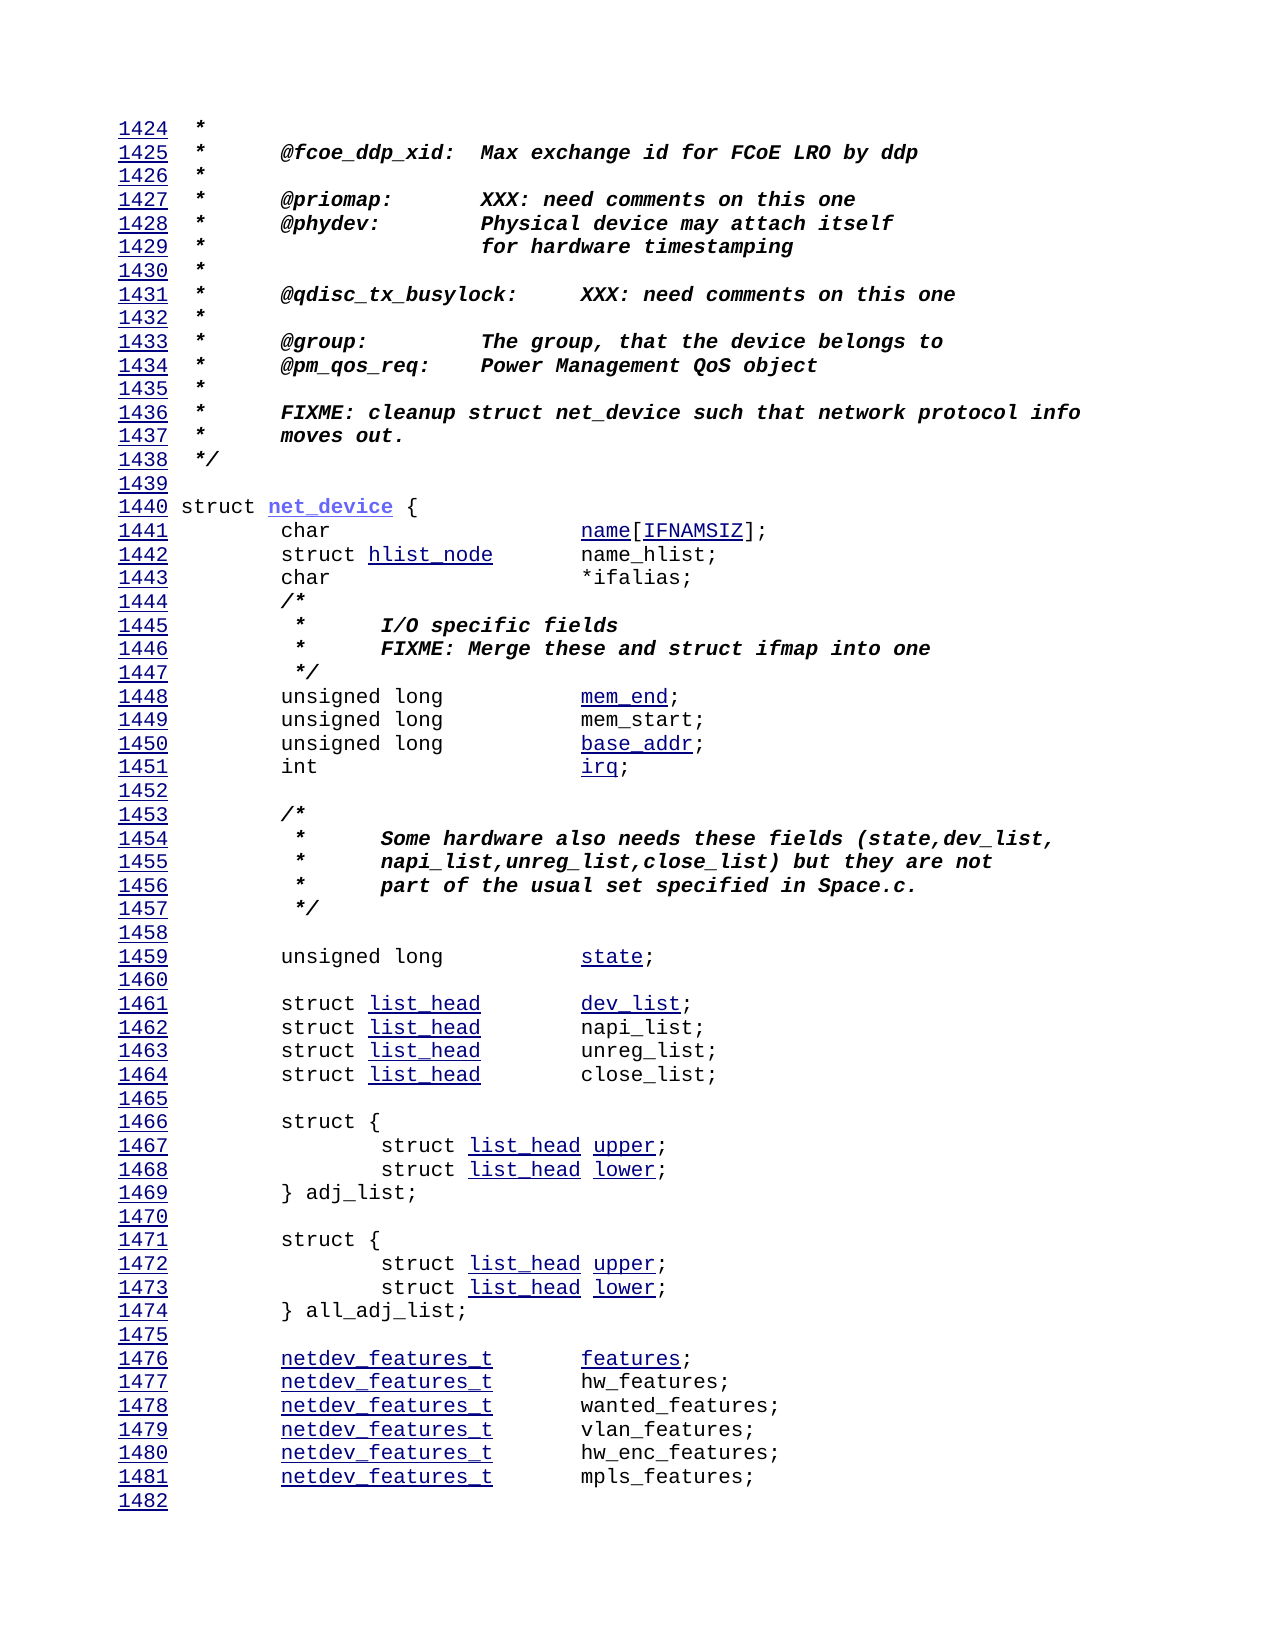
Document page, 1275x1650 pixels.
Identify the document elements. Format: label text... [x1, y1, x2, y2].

text 1437 * moves out. [118, 426, 1157, 449]
text 1444 /* [118, 591, 1157, 615]
text 1434 * @pm_qos_req: Power Management QoS object [118, 354, 1157, 378]
text 1481 netdev_features_t mpls_features; [118, 1466, 1157, 1489]
text 1445 * I/O specific fields [118, 615, 1157, 638]
text 1469 } adj_list; [118, 1182, 1157, 1206]
text 1482 [118, 1489, 1157, 1513]
text 1479 netdev_features_t vlan_features; [118, 1419, 1157, 1442]
text 1446 * FIXME: Merge these and struct ifmap into one [118, 638, 1157, 662]
text 1463 struct list_head unreg_list; [118, 1040, 1157, 1064]
text 1443 char *ifalias; [118, 567, 1157, 591]
text 1462 struct list_head napi_list; [118, 1017, 1157, 1040]
text 1453 /* [118, 804, 1157, 827]
text 1465 [118, 1088, 1157, 1111]
text 1460 [118, 969, 1157, 993]
text 1426 * [118, 165, 1157, 189]
text 1447 */ [118, 662, 1157, 686]
text 1442 struct hlist_node name_hlist; [118, 544, 1157, 567]
text 1474 } all_adj_list; [118, 1300, 1157, 1324]
text 1456 * part of the usual set specified in Space.c. [118, 875, 1157, 898]
text 1470 [118, 1206, 1157, 1229]
text 1450 unsigned long base_addr; [118, 733, 1157, 757]
text 1472 struct list_head upper; [118, 1253, 1157, 1277]
text 1451 int irq; [118, 757, 1157, 780]
text 1452 [118, 780, 1157, 804]
text 1431 * @qdisc_tx_busylock: XXX: need comments on this one [118, 284, 1157, 307]
text 1436 * FIXME: cleanup struct net_device such that network protocol info [118, 402, 1157, 426]
text 1468 struct list_head lower; [118, 1158, 1157, 1182]
text 1478 netdev_features_t wanted_features; [118, 1395, 1157, 1419]
text 1439 [118, 473, 1157, 496]
text 1475 [118, 1324, 1157, 1348]
text 1454 * Some hardware also needs these fields (state,dev_list, [118, 827, 1157, 851]
text 1424 * [118, 118, 1157, 142]
text 1427 * @priomap: XXX: need comments on this one [118, 189, 1157, 213]
text 1455 * napi_list,unreg_list,close_list) but they are not [118, 851, 1157, 875]
text 1429 * for hardware timestamping [118, 236, 1157, 260]
text 1467 struct list_head upper; [118, 1135, 1157, 1158]
text 1480 netdev_features_t hw_enc_features; [118, 1442, 1157, 1466]
text 1476 netdev_features_t features; [118, 1348, 1157, 1371]
text 1449 unsigned long mem_start; [118, 709, 1157, 733]
text 1438 */ [118, 449, 1157, 473]
text 1458 [118, 922, 1157, 946]
text 1441 char name[IFNAMSIZ]; [118, 520, 1157, 544]
text 1466 struct { [118, 1111, 1157, 1135]
text 1428 * @phydev: Physical device may attach itself [118, 213, 1157, 236]
text 1471 struct { [118, 1229, 1157, 1253]
text 1435 * [118, 378, 1157, 402]
text 1464 struct list_head close_list; [118, 1064, 1157, 1088]
text 1425 * @fcoe_ddp_xid: Max exchange id for FCoE LRO by ddp [118, 142, 1157, 165]
text 1433 * @group: The group, that the device belongs to [118, 331, 1157, 354]
text 1448 unsigned long mem_end; [118, 686, 1157, 709]
text 1430 * [118, 260, 1157, 284]
text 1432 * [118, 307, 1157, 331]
text 1461 struct list_head dev_list; [118, 993, 1157, 1017]
text 1473 struct list_head lower; [118, 1277, 1157, 1300]
text 1440 struct net_device { [118, 496, 1157, 520]
text 1457 */ [118, 898, 1157, 922]
text 1459 unsigned long state; [118, 946, 1157, 969]
text 1477 netdev_features_t hw_features; [118, 1371, 1157, 1395]
